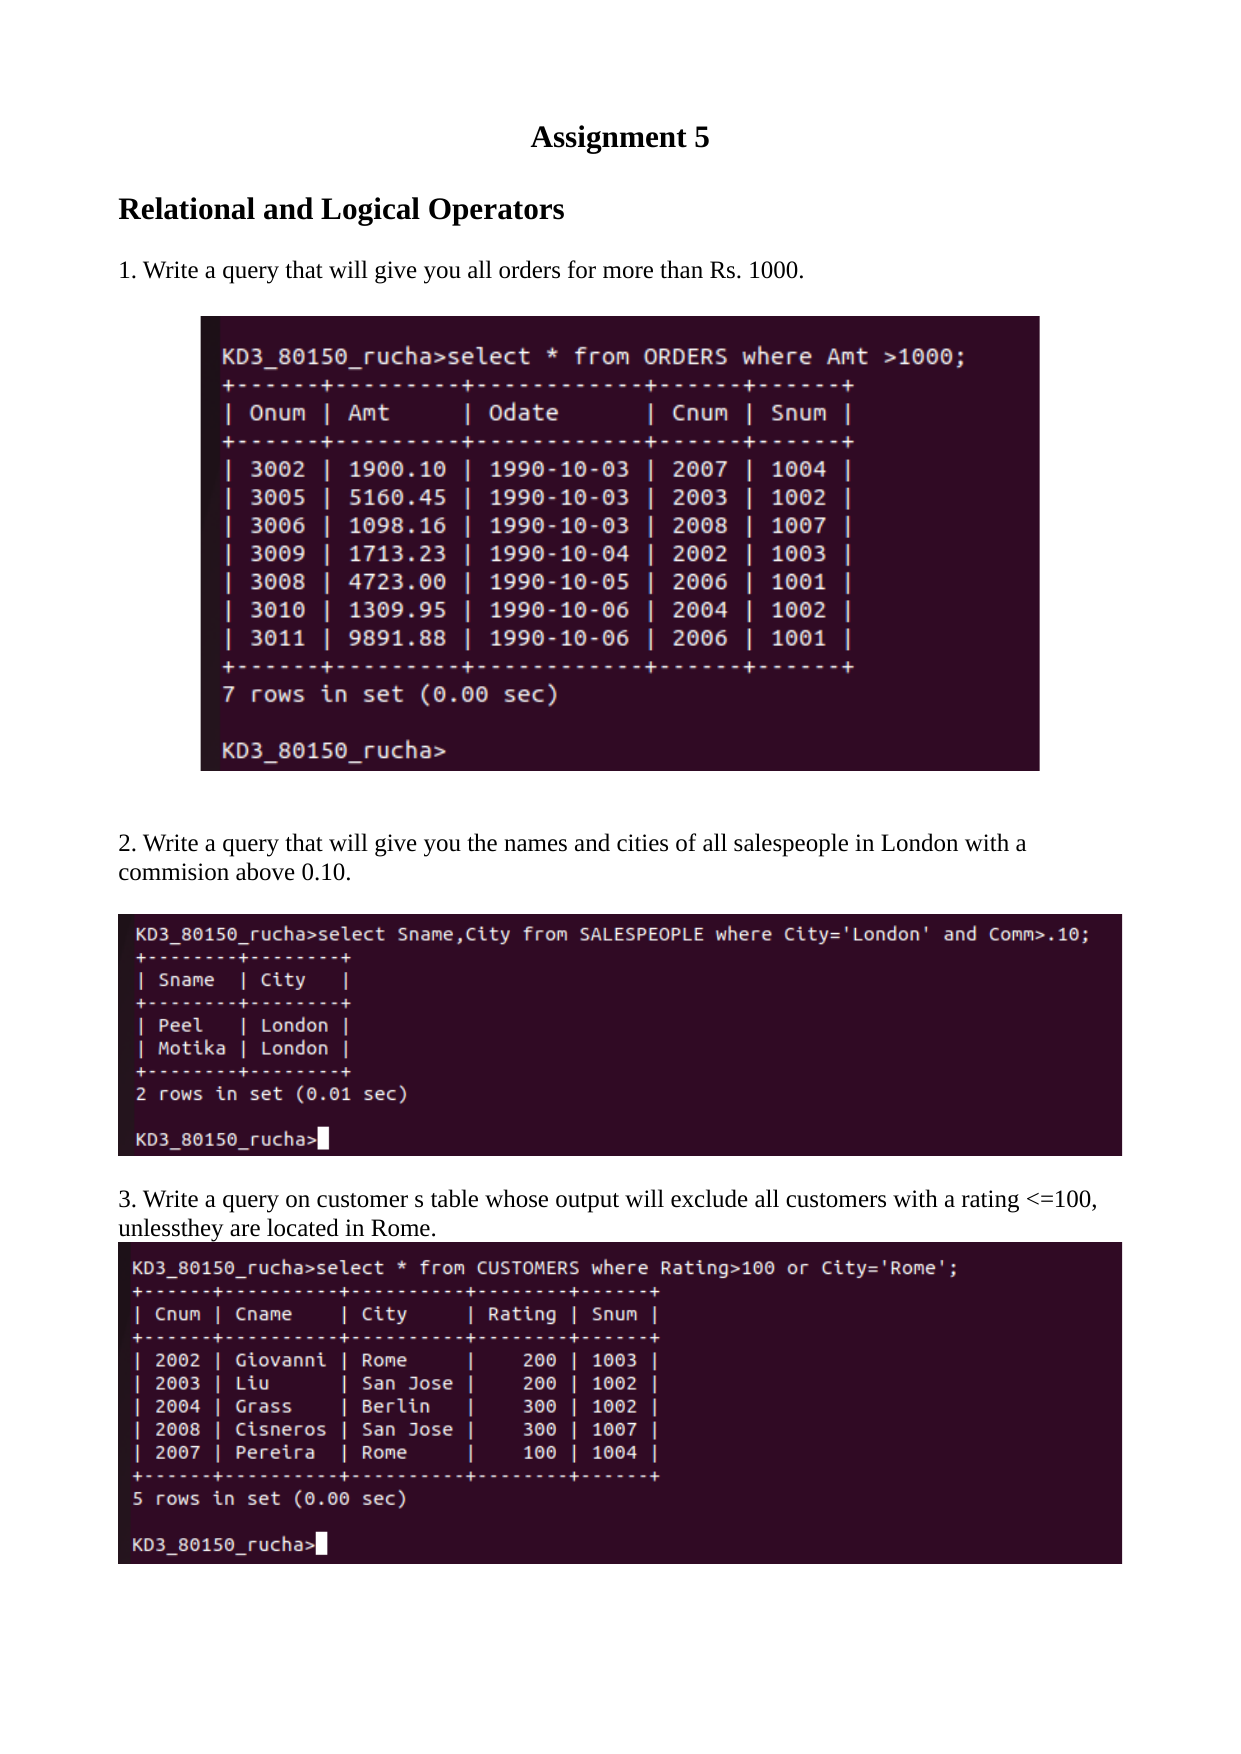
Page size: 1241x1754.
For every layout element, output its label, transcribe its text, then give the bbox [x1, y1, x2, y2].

text 1. Write a query that will give you all orders for more than Rs. 1000. [118, 255, 1122, 283]
picture [200, 316, 1040, 771]
text Assignment 5 [118, 118, 1122, 154]
text 3. Write a query on customer s table whose output will exclude all customers with a rating <=100, unlessthey are located in Rome. [118, 1184, 1122, 1242]
text 2. Write a query that will give you the names and cities of all salespeople in London with a commision above 0.10. [118, 828, 1122, 886]
picture [118, 1242, 1123, 1564]
text Relational and Logical Operators [118, 190, 1122, 226]
picture [118, 914, 1123, 1156]
